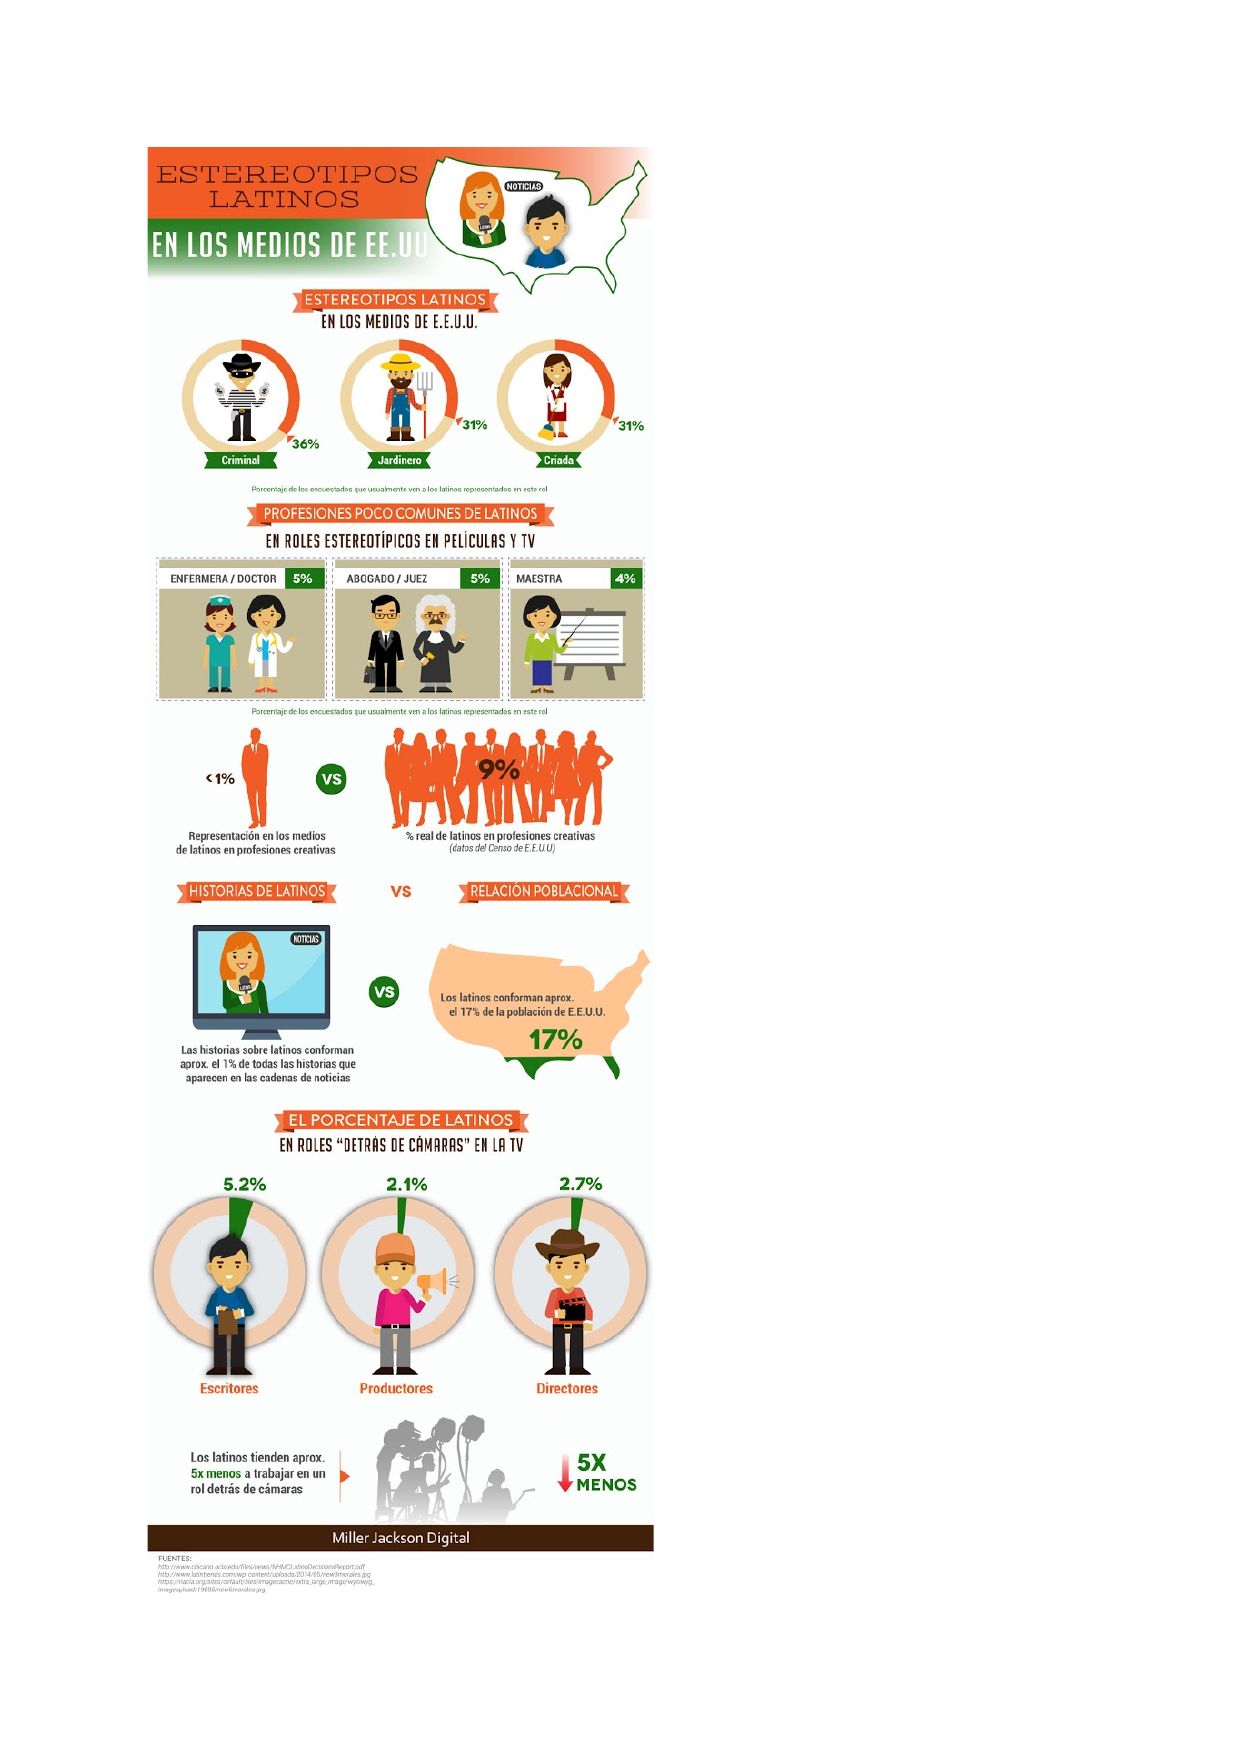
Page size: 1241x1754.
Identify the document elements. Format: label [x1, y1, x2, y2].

picture [147, 147, 654, 1599]
